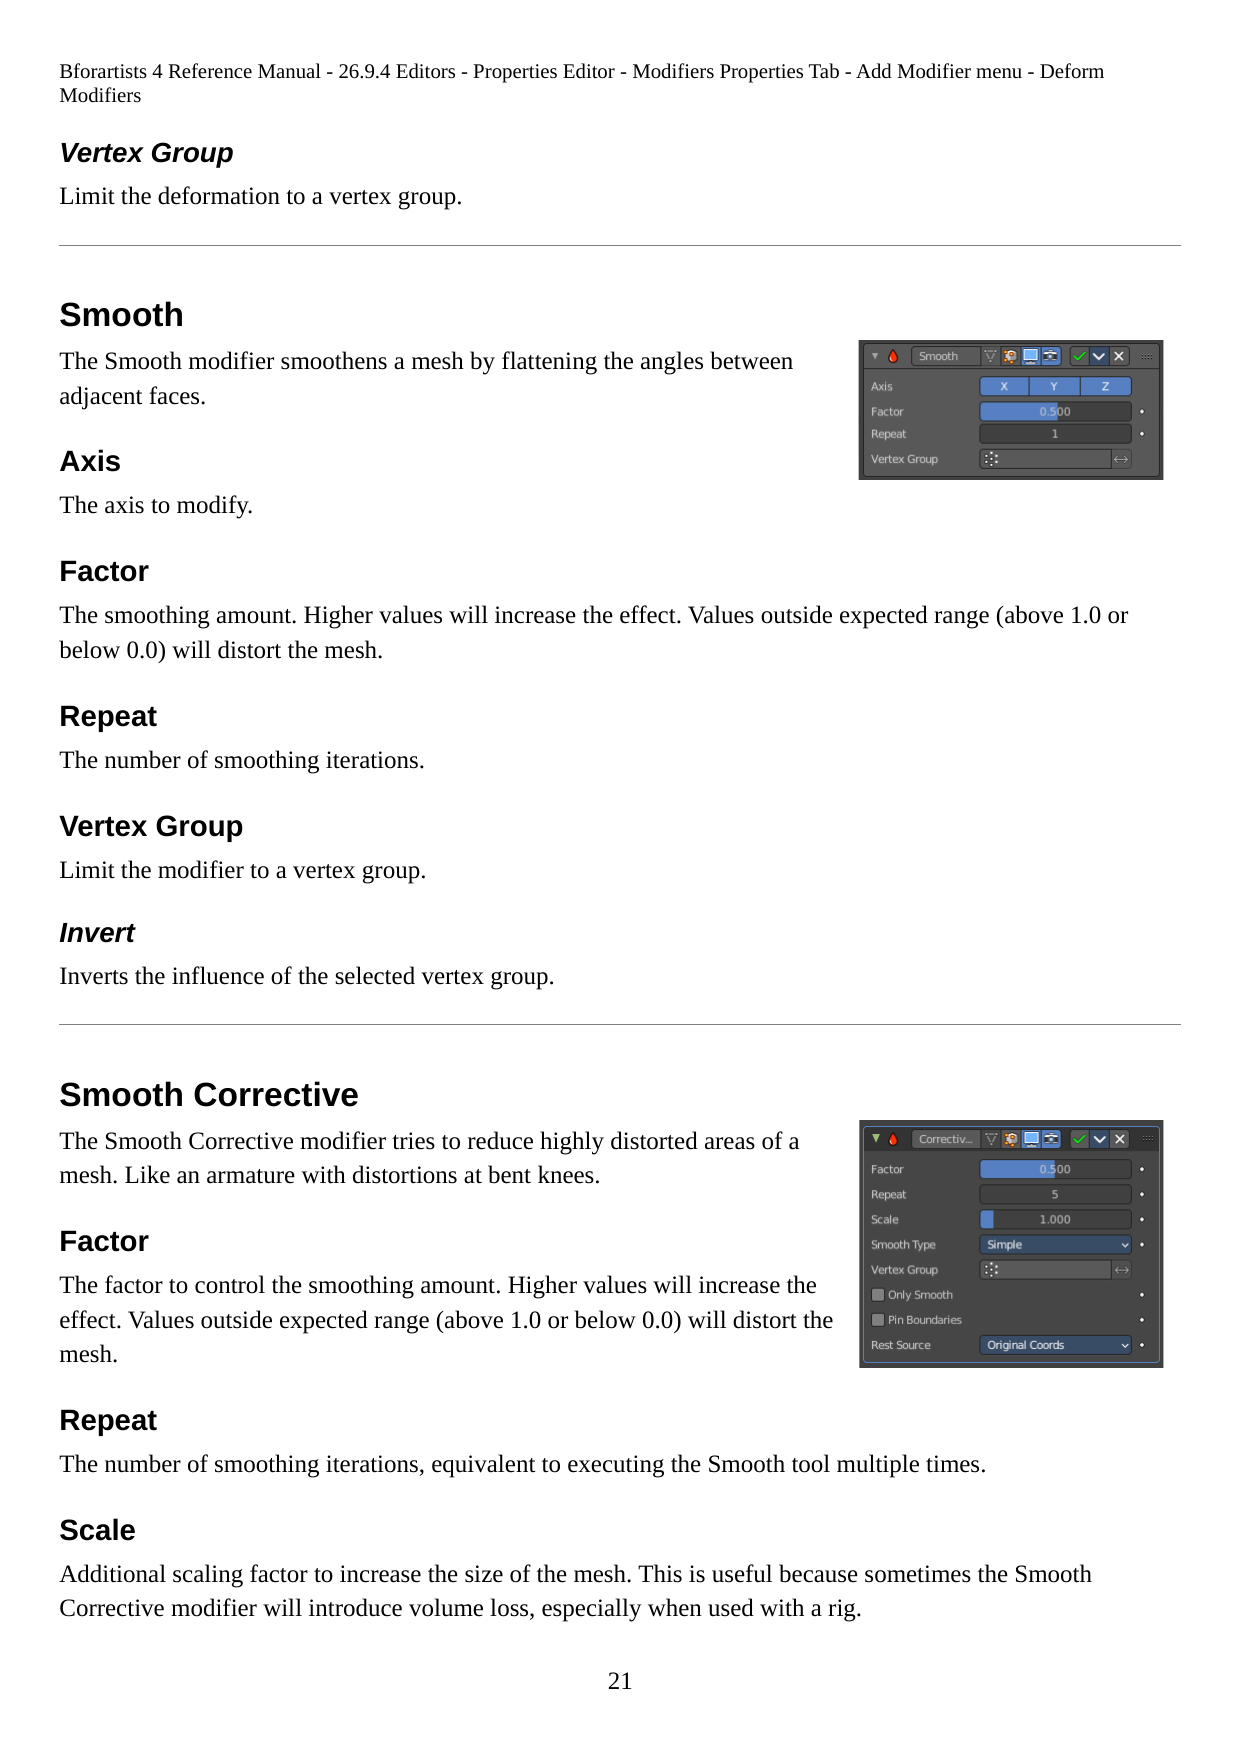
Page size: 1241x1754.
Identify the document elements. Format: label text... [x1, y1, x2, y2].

subtitle Factor [59, 1224, 859, 1258]
picture [859, 1120, 1164, 1368]
text Limit the modifier to a vertex group. [59, 855, 1181, 883]
picture [858, 340, 1164, 480]
text Limit the deformation to a vertex group. [59, 181, 1181, 210]
text The factor to control the smoothing amount. Higher values will increase the effect. Values outside expected range (above 1.0 or below 0.0) will distort the mesh. [59, 1270, 859, 1368]
text The axis to modify. [59, 491, 1181, 519]
text The number of smoothing iterations. [59, 745, 1181, 774]
subtitle Smooth [59, 295, 1181, 334]
subtitle Factor [59, 554, 1181, 588]
subtitle Smooth Corrective [59, 1075, 1181, 1113]
subtitle Scale [59, 1513, 1181, 1547]
text The Smooth modifier smoothens a mesh by flattening the angles between adjacent faces. [59, 346, 858, 409]
subtitle Repeat [59, 699, 1181, 732]
subtitle Repeat [59, 1403, 1181, 1437]
subtitle Vertex Group [59, 137, 1181, 168]
subtitle [1164, 444, 1181, 478]
text The Smooth Corrective modifier tries to reduce highly distorted areas of a mesh. Like an armature with distortions at bent knees. [59, 1126, 859, 1189]
subtitle Vertex Group [59, 808, 1181, 842]
subtitle Invert [59, 916, 1181, 948]
text Inverts the influence of the selected vertex group. [59, 961, 1181, 989]
text Additional scaling factor to increase the size of the mesh. This is useful because sometimes the Smooth Corrective modifier will introduce volume loss, especially when used with a rig. [59, 1559, 1181, 1622]
subtitle Axis [59, 444, 858, 478]
text The number of smoothing iterations, equivalent to executing the Smooth tool multiple times. [59, 1449, 1181, 1478]
text The smoothing amount. Higher values will increase the effect. Values outside expected range (above 1.0 or below 0.0) will distort the mesh. [59, 601, 1181, 664]
subtitle [1164, 1224, 1181, 1258]
